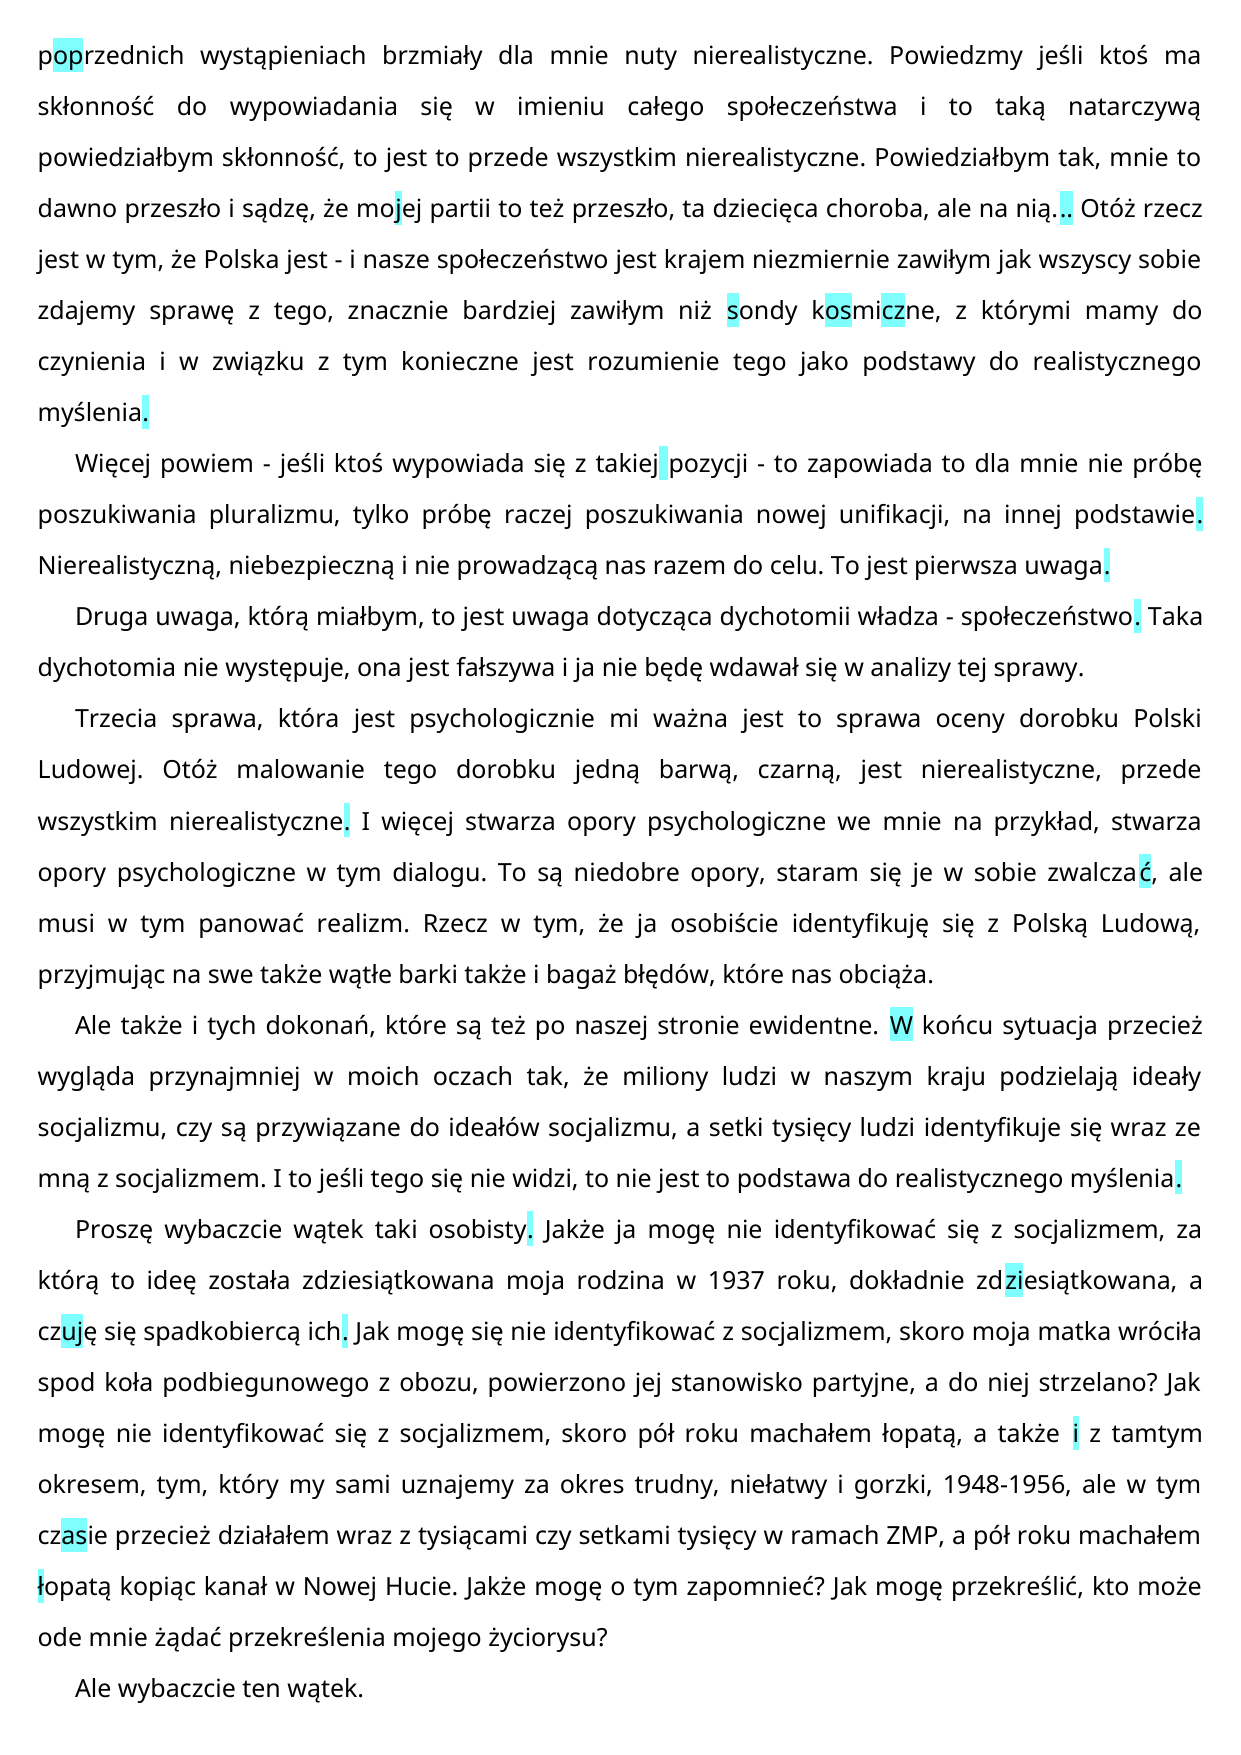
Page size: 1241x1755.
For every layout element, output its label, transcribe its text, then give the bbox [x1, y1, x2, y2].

text Druga uwaga, którą miałbym, to jest uwaga dotycząca dychotomii władza - społeczeństwo. Taka dychotomia nie występuje, ona jest fałszywa i ja nie będę wdawał się w analizy tej sprawy. [37, 599, 1203, 684]
text Ale wybaczcie ten wątek. [37, 1671, 1203, 1705]
text Ale także i tych dokonań, które są też po naszej stronie ewidentne. W końcu sytuacja przecież wygląda przynajmniej w moich oczach tak, że miliony ludzi w naszym kraju podzielają ideały socjalizmu, czy są przywiązane do ideałów socjalizmu, a setki tysięcy ludzi identyfikuje się wraz ze mną z socjalizmem. I to jeśli tego się nie widzi, to nie jest to podstawa do realistycznego myślenia. [37, 1007, 1203, 1194]
text Trzecia sprawa, która jest psychologicznie mi ważna jest to sprawa oceny dorobku Polski Ludowej. Otóż malowanie tego dorobku jedną barwą, czarną, jest nierealistyczne, przede wszystkim nierealistyczne. I więcej stwarza opory psychologiczne we mnie na przykład, stwarza opory psychologiczne w tym dialogu. To są niedobre opory, staram się je w sobie zwalczać, ale musi w tym panować realizm. Rzecz w tym, że ja osobiście identyfikuję się z Polską Ludową, przyjmując na swe także wątłe barki także i bagaż błędów, które nas obciąża. [37, 701, 1203, 990]
text poprzednich wystąpieniach brzmiały dla mnie nuty nierealistyczne. Powiedzmy jeśli ktoś ma skłonność do wypowiadania się w imieniu całego społeczeństwa i to taką natarczywą powiedziałbym skłonność, to jest to przede wszystkim nierealistyczne. Powiedziałbym tak, mnie to dawno przeszło i sądzę, że mojej partii to też przeszło, ta dziecięca choroba, ale na nią... Otóż rzecz jest w tym, że Polska jest - i nasze społeczeństwo jest krajem niezmiernie zawiłym jak wszyscy sobie zdajemy sprawę z tego, znacznie bardziej zawiłym niż sondy kosmiczne, z którymi mamy do czynienia i w związku z tym konieczne jest rozumienie tego jako podstawy do realistycznego myślenia. [37, 37, 1203, 429]
text Proszę wybaczcie wątek taki osobisty. Jakże ja mogę nie identyfikować się z socjalizmem, za którą to ideę została zdziesiątkowana moja rodzina w 1937 roku, dokładnie zdziesiątkowana, a czuję się spadkobiercą ich. Jak mogę się nie identyfikować z socjalizmem, skoro moja matka wróciła spod koła podbiegunowego z obozu, powierzono jej stanowisko partyjne, a do niej strzelano? Jak mogę nie identyfikować się z socjalizmem, skoro pół roku machałem łopatą, a także i z tamtym okresem, tym, który my sami uznajemy za okres trudny, niełatwy i gorzki, 1948-1956, ale w tym czasie przecież działałem wraz z tysiącami czy setkami tysięcy w ramach ZMP, a pół roku machałem łopatą kopiąc kanał w Nowej Hucie. Jakże mogę o tym zapomnieć? Jak mogę przekreślić, kto może ode mnie żądać przekreślenia mojego życiorysu? [37, 1211, 1203, 1654]
text Więcej powiem - jeśli ktoś wypowiada się z takiej pozycji - to zapowiada to dla mnie nie próbę poszukiwania pluralizmu, tylko próbę raczej poszukiwania nowej unifikacji, na innej podstawie. Nierealistyczną, niebezpieczną i nie prowadzącą nas razem do celu. To jest pierwsza uwaga. [37, 446, 1203, 582]
